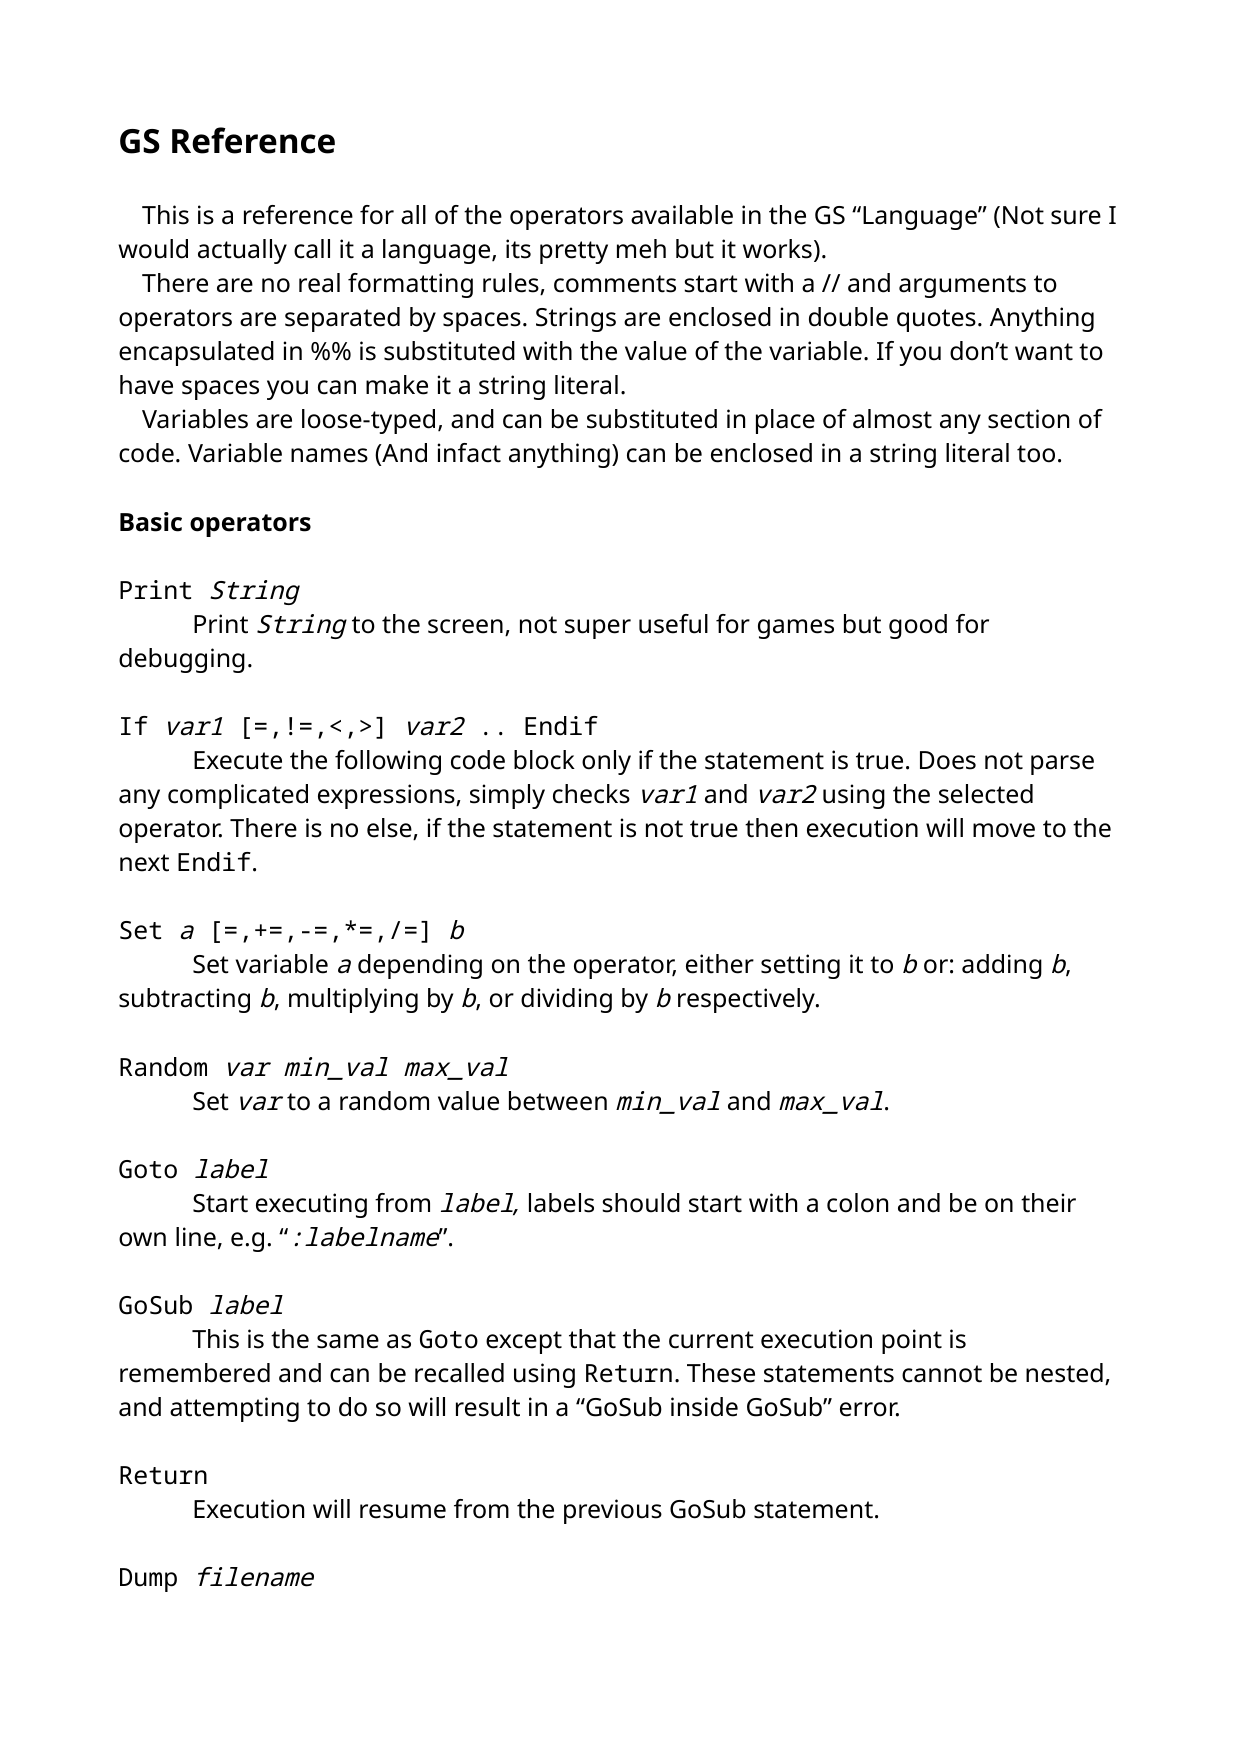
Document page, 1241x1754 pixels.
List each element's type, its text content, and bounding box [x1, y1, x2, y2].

text Variables are loose-typed, and can be substituted in place of almost any section of code. Variable names (And infact anything) can be enclosed in a string literal too. [118, 402, 1122, 470]
text Set variable a depending on the operator, either setting it to b or: adding b, subtracting b, multiplying by b, or dividing by b respectively. [118, 947, 1122, 1015]
text This is the same as Goto except that the current execution point is remembered and can be recalled using Return. These statements cannot be nested, and attempting to do so will result in a “GoSub inside GoSub” error. [118, 1322, 1122, 1424]
text Basic operators [118, 504, 1122, 538]
text Set var to a random value between min_val and max_val. [118, 1083, 1122, 1117]
text Execute the following code block only if the statement is true. Does not parse any complicated expressions, simply checks var1 and var2 using the selected operator. There is no else, if the statement is not true then execution will move to the next Endif. [118, 743, 1122, 879]
text Return [118, 1458, 1122, 1492]
text There are no real formatting rules, comments start with a // and arguments to operators are separated by spaces. Strings are enclosed in double quotes. Anything encapsulated in %% is substituted with the value of the variable. If you don’t want to have spaces you can make it a string literal. [118, 266, 1122, 402]
text Start executing from label, labels should start with a colon and be on their own line, e.g. “:labelname”. [118, 1185, 1122, 1253]
text Print String [118, 572, 1122, 606]
text Random var min_val max_val [118, 1049, 1122, 1083]
text If var1 [=,!=,<,>] var2 .. Endif [118, 708, 1122, 743]
text Dump filename [118, 1560, 1122, 1594]
text GS Reference [118, 118, 1122, 163]
text Set a [=,+=,-=,*=,/=] b [118, 913, 1122, 947]
text GoSub label [118, 1288, 1122, 1322]
text Print String to the screen, not super useful for games but good for debugging. [118, 606, 1122, 674]
text Execution will resume from the previous GoSub statement. [118, 1492, 1122, 1526]
text This is a reference for all of the operators available in the GS “Language” (Not sure I would actually call it a language, its pretty meh but it works). [118, 198, 1122, 266]
text Goto label [118, 1151, 1122, 1185]
